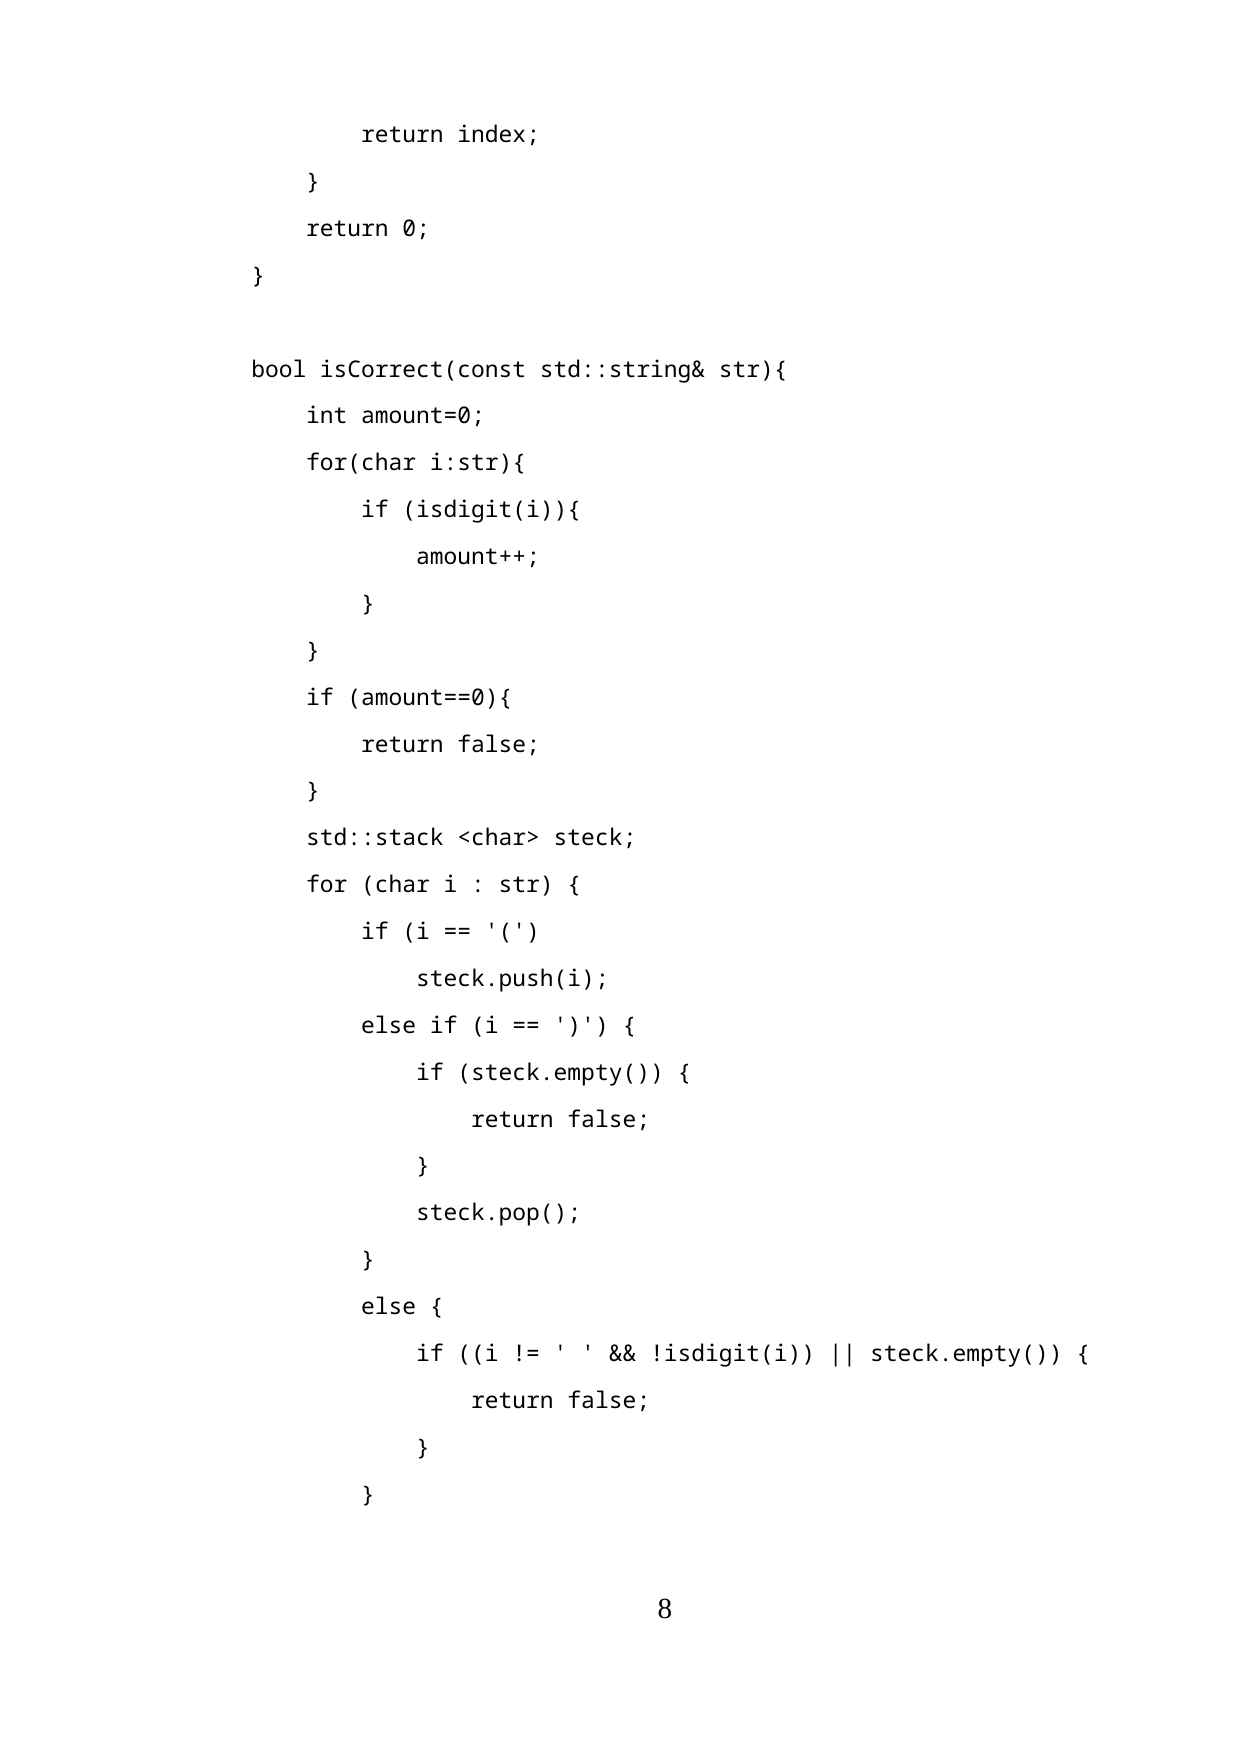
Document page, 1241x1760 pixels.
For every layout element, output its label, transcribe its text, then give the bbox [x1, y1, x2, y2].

text return false; [177, 1102, 1152, 1134]
text } [177, 634, 1152, 665]
text for(char i:str){ [177, 446, 1152, 477]
text bool isCorrect(const std::string& str){ [177, 352, 1152, 384]
text std::stack <char> steck; [177, 821, 1152, 852]
text steck.push(i); [177, 962, 1152, 993]
text } [177, 587, 1152, 618]
text } [177, 1243, 1152, 1274]
text return index; [177, 118, 1152, 149]
text else { [177, 1290, 1152, 1321]
text } [177, 165, 1152, 196]
text } [177, 1477, 1152, 1509]
text return false; [177, 727, 1152, 759]
text } [177, 774, 1152, 806]
text amount++; [177, 540, 1152, 571]
text if (i == '(') [177, 915, 1152, 946]
text steck.pop(); [177, 1196, 1152, 1227]
text if (amount==0){ [177, 681, 1152, 712]
text } [177, 1431, 1152, 1462]
text return false; [177, 1384, 1152, 1415]
text int amount=0; [177, 399, 1152, 431]
text } [177, 259, 1152, 290]
text else if (i == ')') { [177, 1009, 1152, 1040]
text for (char i : str) { [177, 868, 1152, 899]
text if (steck.empty()) { [177, 1056, 1152, 1087]
text if ((i != ' ' && !isdigit(i)) || steck.empty()) { [177, 1337, 1152, 1368]
text } [177, 1149, 1152, 1181]
text if (isdigit(i)){ [177, 493, 1152, 524]
text return 0; [177, 212, 1152, 243]
